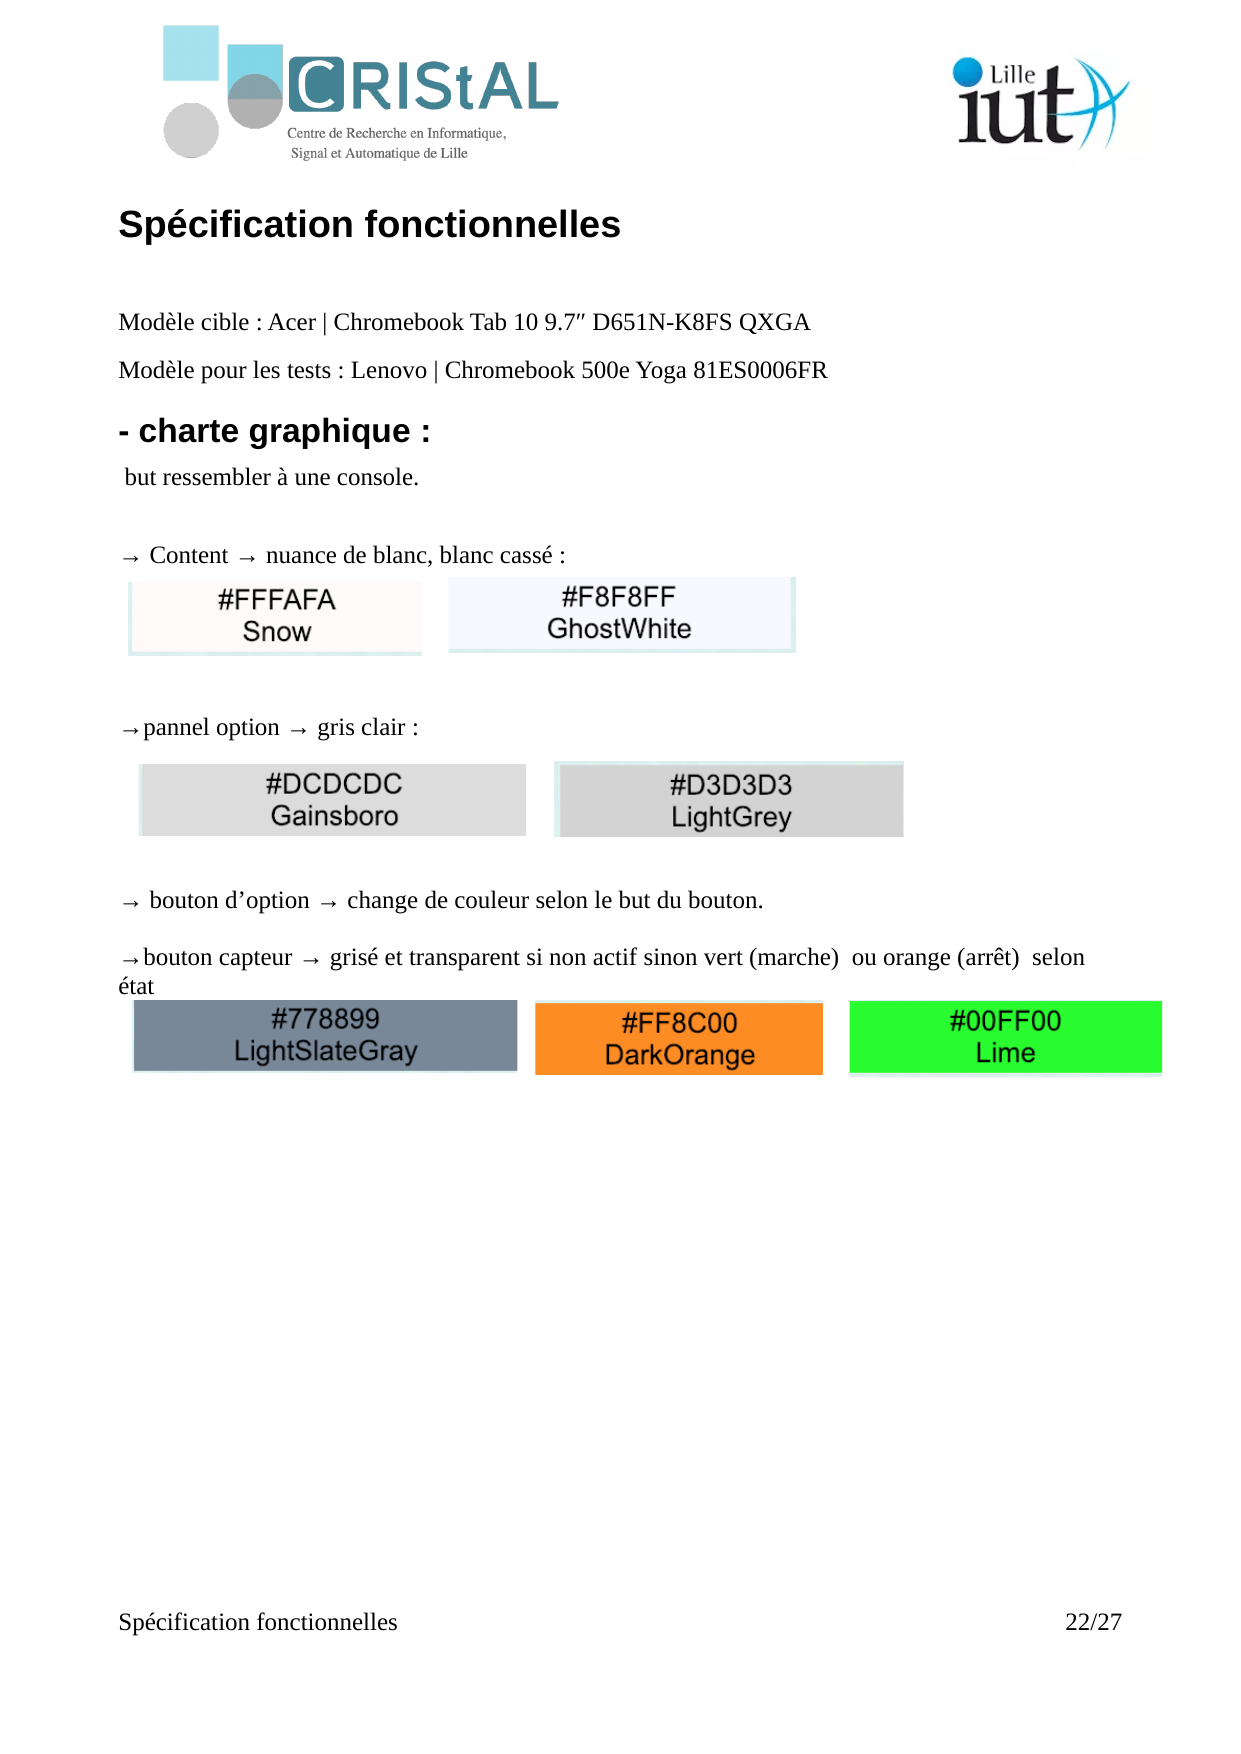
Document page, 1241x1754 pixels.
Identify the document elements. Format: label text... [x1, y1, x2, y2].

text but ressembler à une console. [118, 462, 1122, 491]
text → bouton d’option → change de couleur selon le but du bouton. [118, 885, 1122, 914]
picture [554, 761, 904, 837]
text →pannel option → gris clair : [118, 712, 1122, 741]
picture [138, 764, 527, 836]
text →bouton capteur → grisé et transparent si non actif sinon vert (marche) ou orange (arrêt) selon état [118, 942, 1122, 1000]
picture [132, 1000, 518, 1073]
subtitle Spécification fonctionnelles [118, 201, 1122, 245]
picture [535, 1000, 823, 1075]
picture [448, 577, 797, 653]
picture [849, 1000, 1163, 1077]
picture [163, 25, 560, 161]
subtitle - charte graphique : [118, 411, 1122, 449]
text → Content → nuance de blanc, blanc cassé : [118, 540, 1122, 569]
text Modèle cible : Acer | Chromebook Tab 10 9.7″ D651N-K8FS QXGA [118, 307, 1122, 335]
text Modèle pour les tests : Lenovo | Chromebook 500e Yoga 81ES0006FR [118, 356, 1122, 384]
picture [128, 582, 422, 656]
picture [887, 0, 1176, 203]
